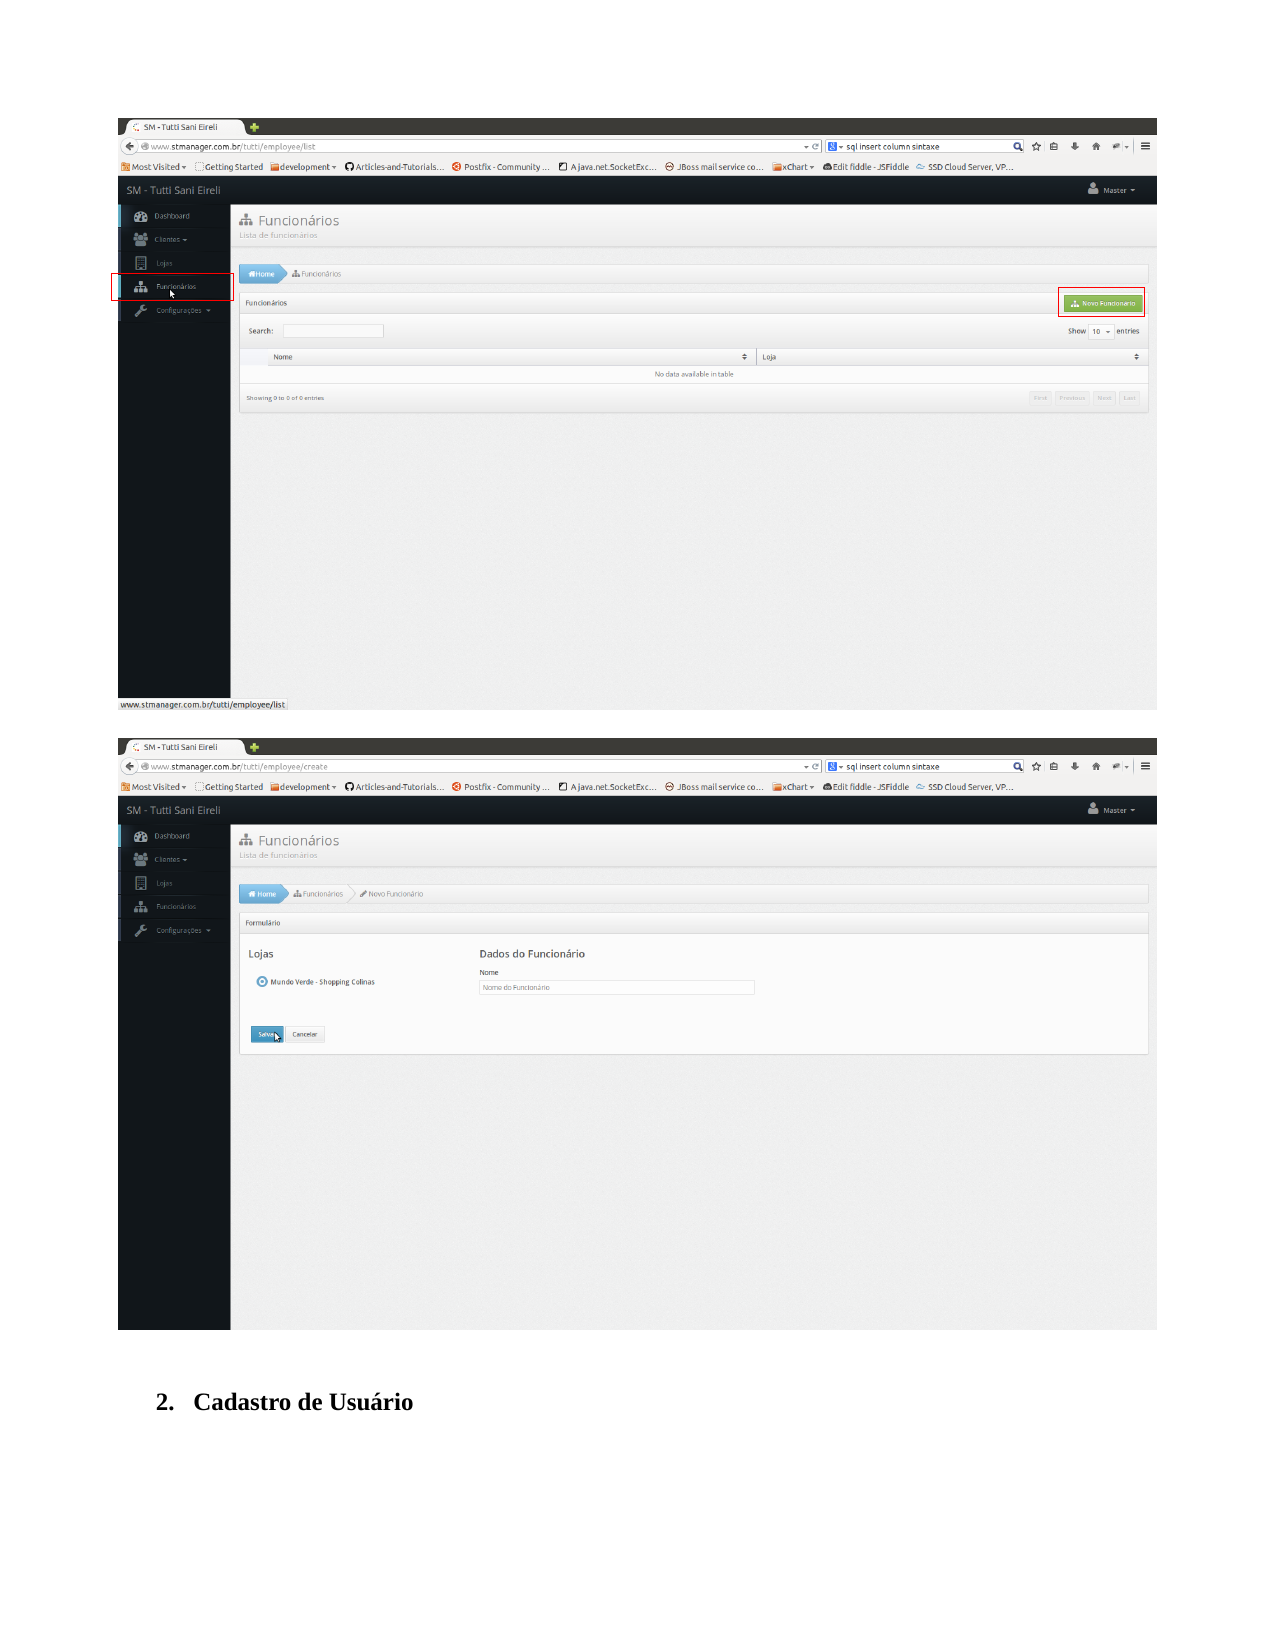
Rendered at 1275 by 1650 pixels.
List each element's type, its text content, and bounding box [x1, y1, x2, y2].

picture [118, 274, 233, 300]
picture [118, 738, 1157, 1330]
picture [118, 118, 1157, 710]
list Cadastro de Usuário [156, 1387, 1157, 1416]
